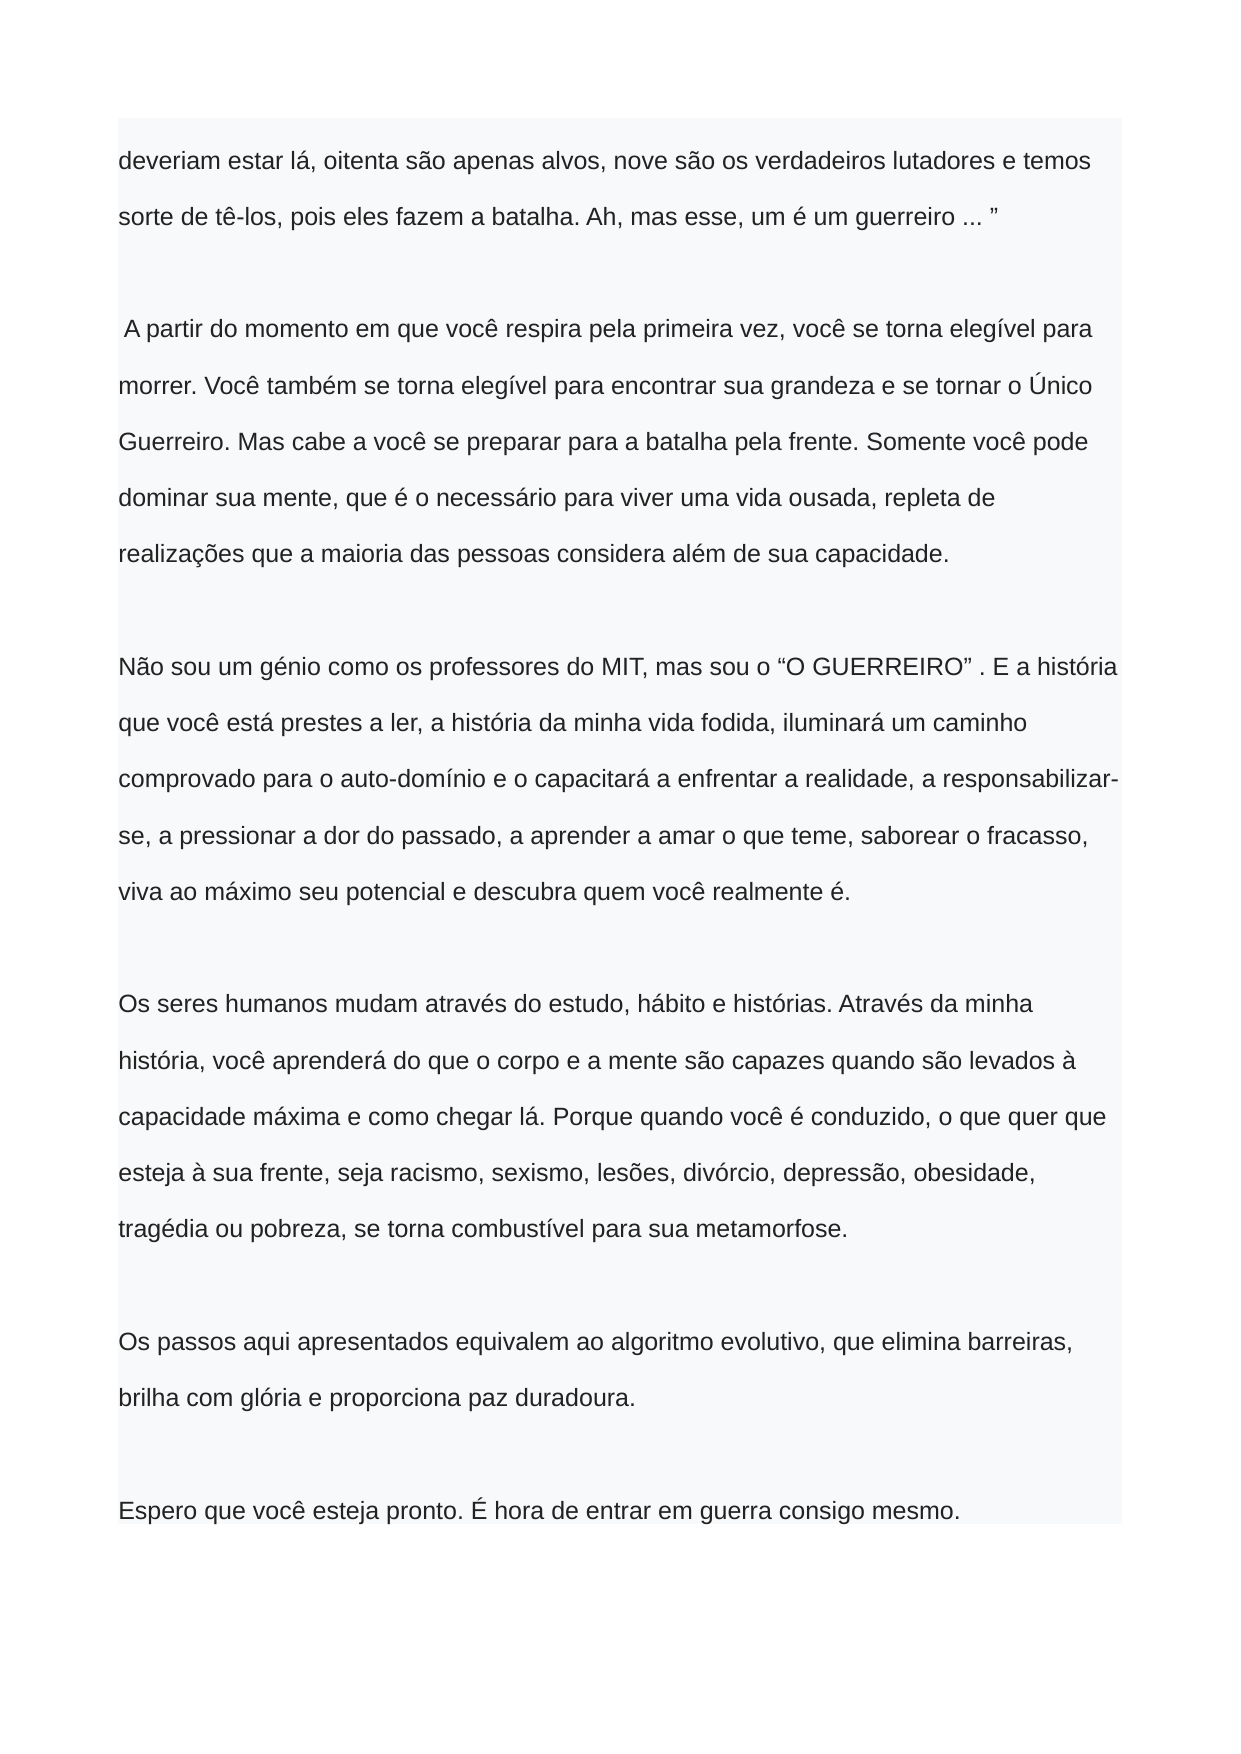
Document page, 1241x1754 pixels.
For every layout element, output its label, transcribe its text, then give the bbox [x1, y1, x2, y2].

text Os seres humanos mudam através do estudo, hábito e histórias. Através da minha história, você aprenderá do que o corpo e a mente são capazes quando são levados à capacidade máxima e como chegar lá. Porque quando você é conduzido, o que quer que esteja à sua frente, seja racismo, sexismo, lesões, divórcio, depressão, obesidade, tragédia ou pobreza, se torna combustível para sua metamorfose. [118, 962, 1122, 1243]
text Não sou um génio como os professores do MIT, mas sou o “O GUERREIRO” . E a história que você está prestes a ler, a história da minha vida fodida, iluminará um caminho comprovado para o auto-domínio e o capacitará a enfrentar a realidade, a responsabilizar-se, a pressionar a dor do passado, a aprender a amar o que teme, saborear o fracasso, viva ao máximo seu potencial e descubra quem você realmente é. [118, 624, 1122, 906]
text A partir do momento em que você respira pela primeira vez, você se torna elegível para morrer. Você também se torna elegível para encontrar sua grandeza e se tornar o Único Guerreiro. Mas cabe a você se preparar para a batalha pela frente. Somente você pode dominar sua mente, que é o necessário para viver uma vida ousada, repleta de realizações que a maioria das pessoas considera além de sua capacidade. [118, 287, 1122, 568]
text Os passos aqui apresentados equivalem ao algoritmo evolutivo, que elimina barreiras, brilha com glória e proporciona paz duradoura. [118, 1299, 1122, 1412]
text deveriam estar lá, oitenta são apenas alvos, nove são os verdadeiros lutadores e temos sorte de tê-los, pois eles fazem a batalha. Ah, mas esse, um é um guerreiro ... ” [118, 118, 1122, 231]
text Espero que você esteja pronto. É hora de entrar em guerra consigo mesmo. [118, 1468, 1122, 1524]
